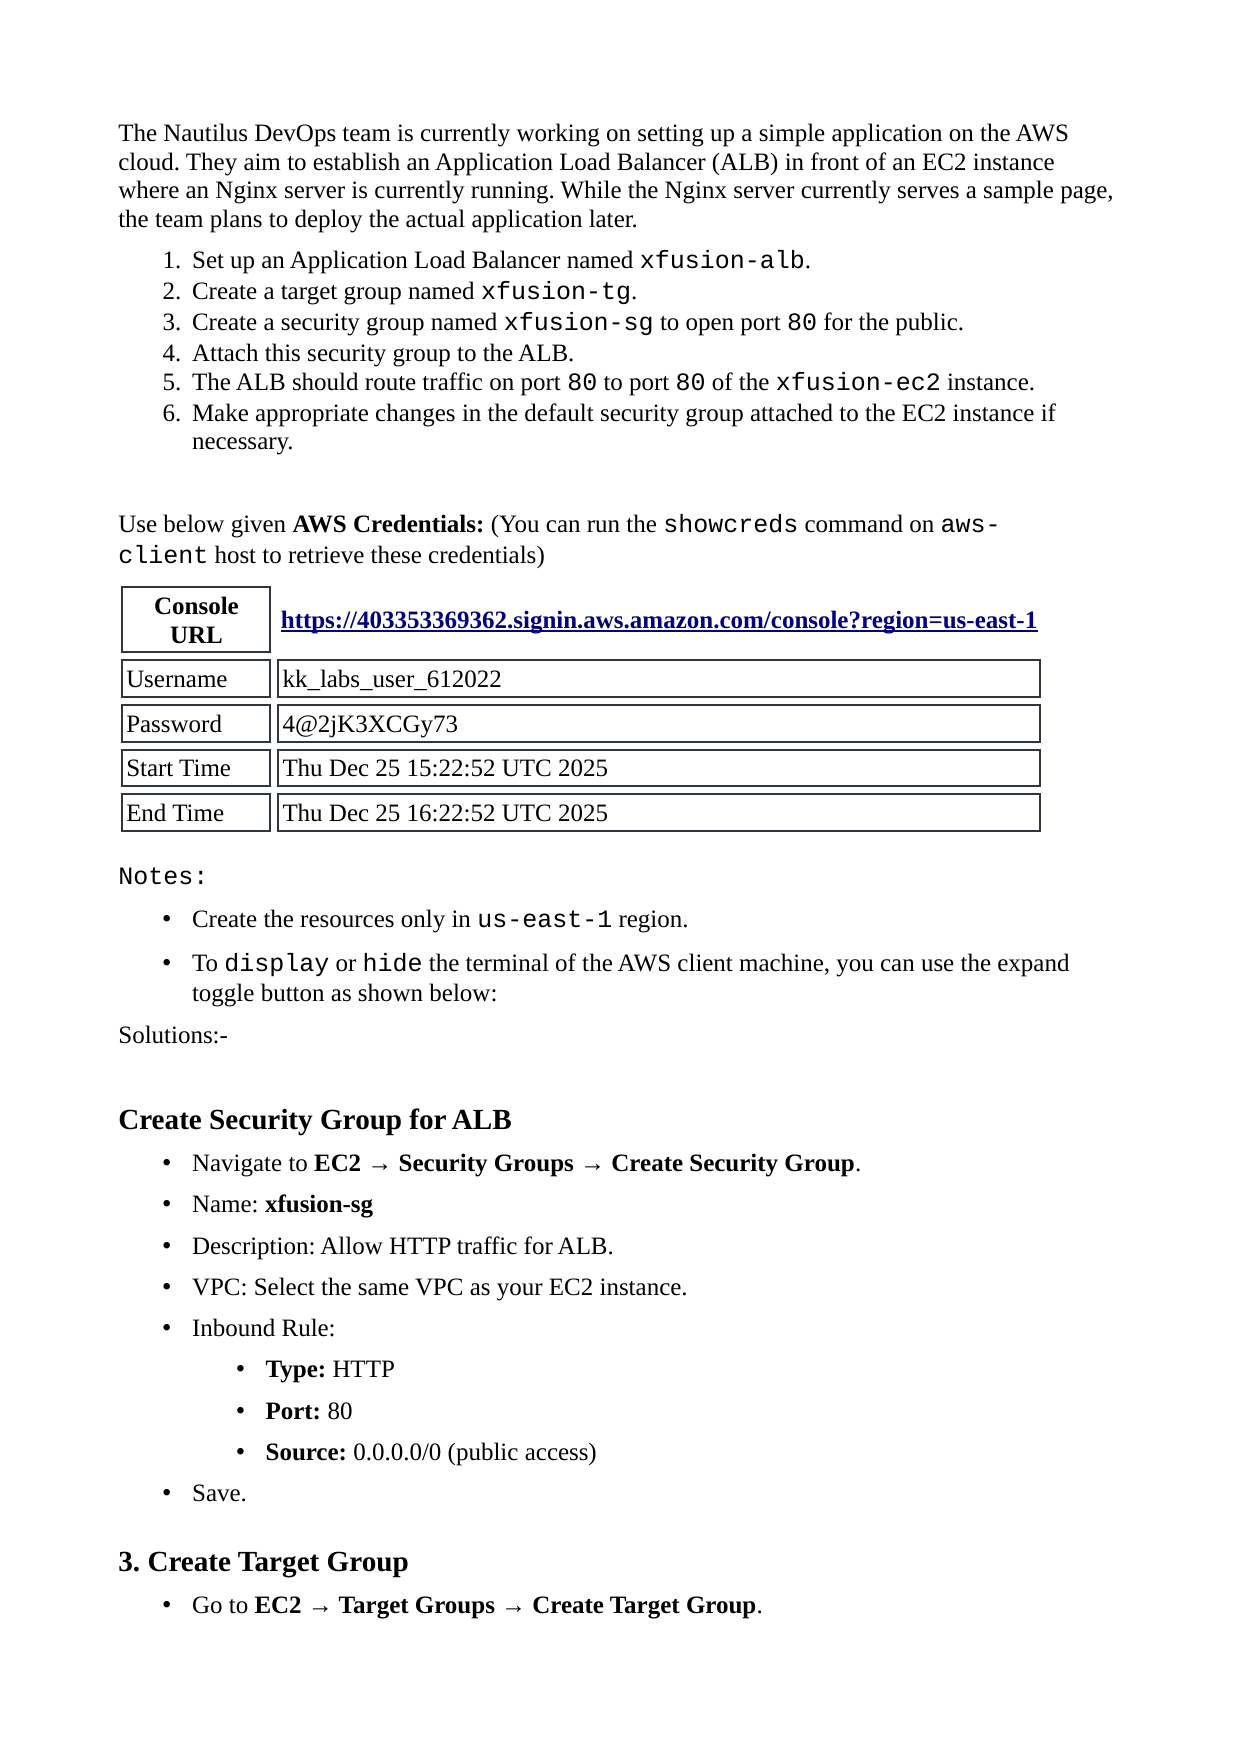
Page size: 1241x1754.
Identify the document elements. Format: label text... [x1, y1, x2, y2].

list The ALB should route traffic on port 80 to port 80 of the xfusion-ec2 instance. [162, 367, 1122, 398]
list Type: HTTP [236, 1354, 1122, 1383]
table_header https://403353369362.signin.aws.amazon.com/console?region=us-east-1 [274, 583, 1044, 656]
list To display or hide the terminal of the AWS client machine, you can use the expand toggle button as shown below: [162, 948, 1122, 1007]
list Name: xfusion-sg [162, 1189, 1122, 1218]
list Inbound Rule: [162, 1313, 1122, 1342]
table_cell Thu Dec 25 16:22:52 UTC 2025 [274, 790, 1044, 835]
list Description: Allow HTTP traffic for ALB. [162, 1231, 1122, 1259]
subtitle Create Security Group for ALB [118, 1102, 1122, 1136]
table_cell Username [118, 656, 274, 701]
list Source: 0.0.0.0/0 (public access) [236, 1437, 1122, 1466]
table_cell Password [118, 701, 274, 746]
table_cell 4@2jK3XCGy73 [274, 701, 1044, 746]
subtitle 3. Create Target Group [118, 1544, 1122, 1578]
list Save. [162, 1478, 1122, 1507]
text Solutions:- [118, 1020, 1122, 1048]
table_cell Thu Dec 25 15:22:52 UTC 2025 [274, 746, 1044, 790]
list Create a security group named xfusion-sg to open port 80 for the public. [162, 307, 1122, 338]
list Port: 80 [236, 1396, 1122, 1424]
list Go to EC2 → Target Groups → Create Target Group. [162, 1591, 1122, 1619]
list Navigate to EC2 → Security Groups → Create Security Group. [162, 1148, 1122, 1177]
table_cell End Time [118, 790, 274, 835]
list Create a target group named xfusion-tg. [162, 276, 1122, 307]
list Create the resources only in us-east-1 region. [162, 904, 1122, 935]
list Attach this security group to the ALB. [162, 338, 1122, 367]
text The Nautilus DevOps team is currently working on setting up a simple application on the AWS cloud. They aim to establish an Application Load Balancer (ALB) in front of an EC2 instance where an Nginx server is currently running. While the Nginx server currently serves a sample page, the team plans to deploy the actual application later. [118, 118, 1122, 233]
table_header Console URL [118, 583, 274, 656]
table_cell Start Time [118, 746, 274, 790]
list Make appropriate changes in the default security group attached to the EC2 instance if necessary. [162, 398, 1122, 455]
list VPC: Select the same VPC as your EC2 instance. [162, 1272, 1122, 1301]
table_cell kk_labs_user_612022 [274, 656, 1044, 701]
list Set up an Application Load Balancer named xfusion-alb. [162, 246, 1122, 276]
text Notes: [118, 835, 1122, 892]
text Use below given AWS Credentials: (You can run the showcreds command on aws-client host to retrieve these credentials) [118, 509, 1122, 571]
